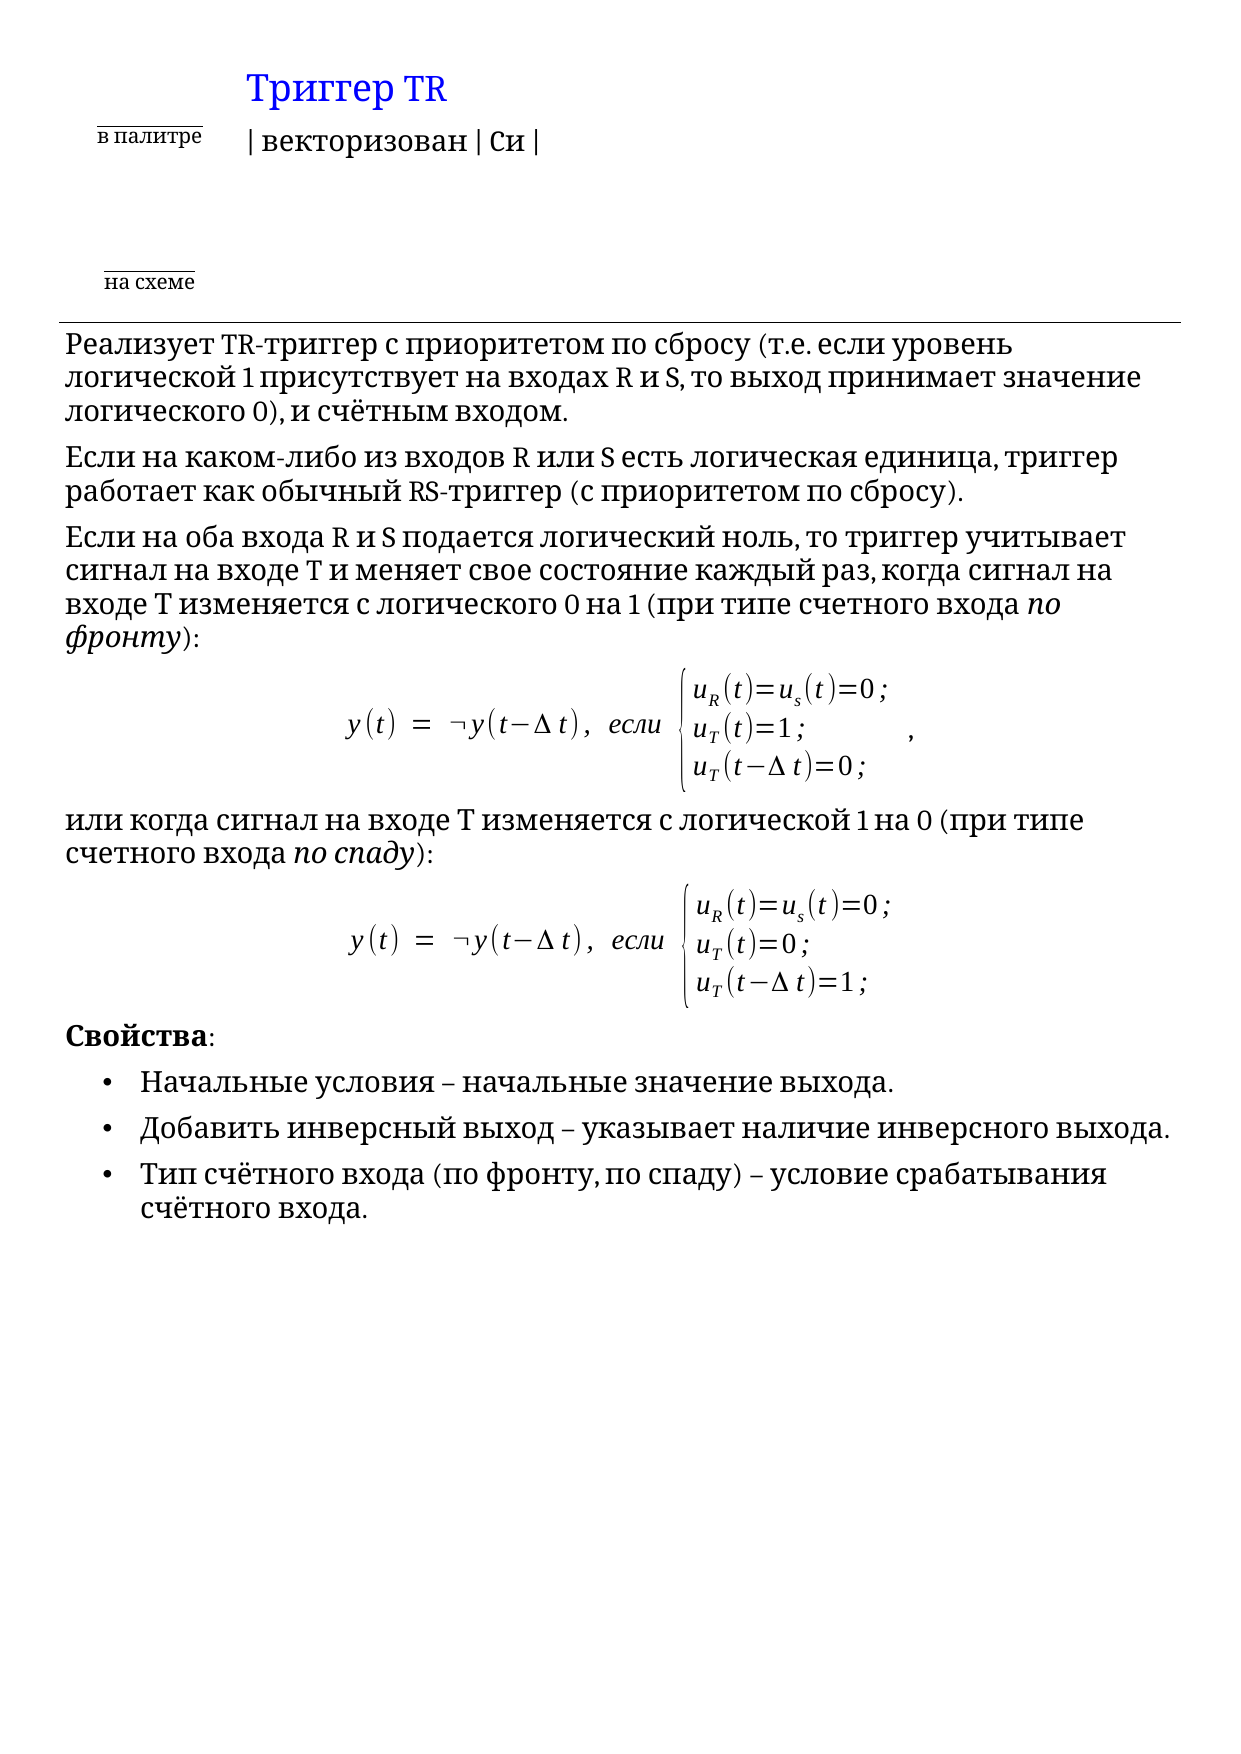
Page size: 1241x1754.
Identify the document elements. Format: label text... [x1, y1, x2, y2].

table_header [59, 59, 240, 119]
table_cell Реализует TR-триггер с приоритетом по сбросу (т.е. если уровень логической 1 присутствует на входах R и S, то выход принимает значение логического 0), и счётным входом. Если на каком-либо из входов R или S есть логическая единица, триггер работает как обычный RS-триггер (с приоритетом по сбросу). Если на оба входа R и S подается логический ноль, то триггер учитывает сигнал на входе T и меняет свое состояние каждый раз, когда сигнал на входе Т изменяется с логического 0 на 1 (при типе счетного входа по фронту): , или когда сигнал на входе Т изменяется с логической 1 на 0 (при типе счетного входа по спаду): Свойства: Начальные условия – начальные значение выхода. Добавить инверсный выход – указывает наличие инверсного выхода. Тип счётного входа (по фронту, по спаду) – условие срабатывания счётного входа. [59, 323, 1181, 1243]
table_cell [59, 176, 240, 265]
table_cell | векторизован | Cи | [240, 119, 1181, 176]
table_cell [240, 265, 1181, 322]
table_cell на схеме [59, 265, 240, 322]
table_cell в палитре [59, 119, 240, 176]
table_header Триггер TR [240, 59, 1181, 119]
table_cell [240, 176, 1181, 265]
